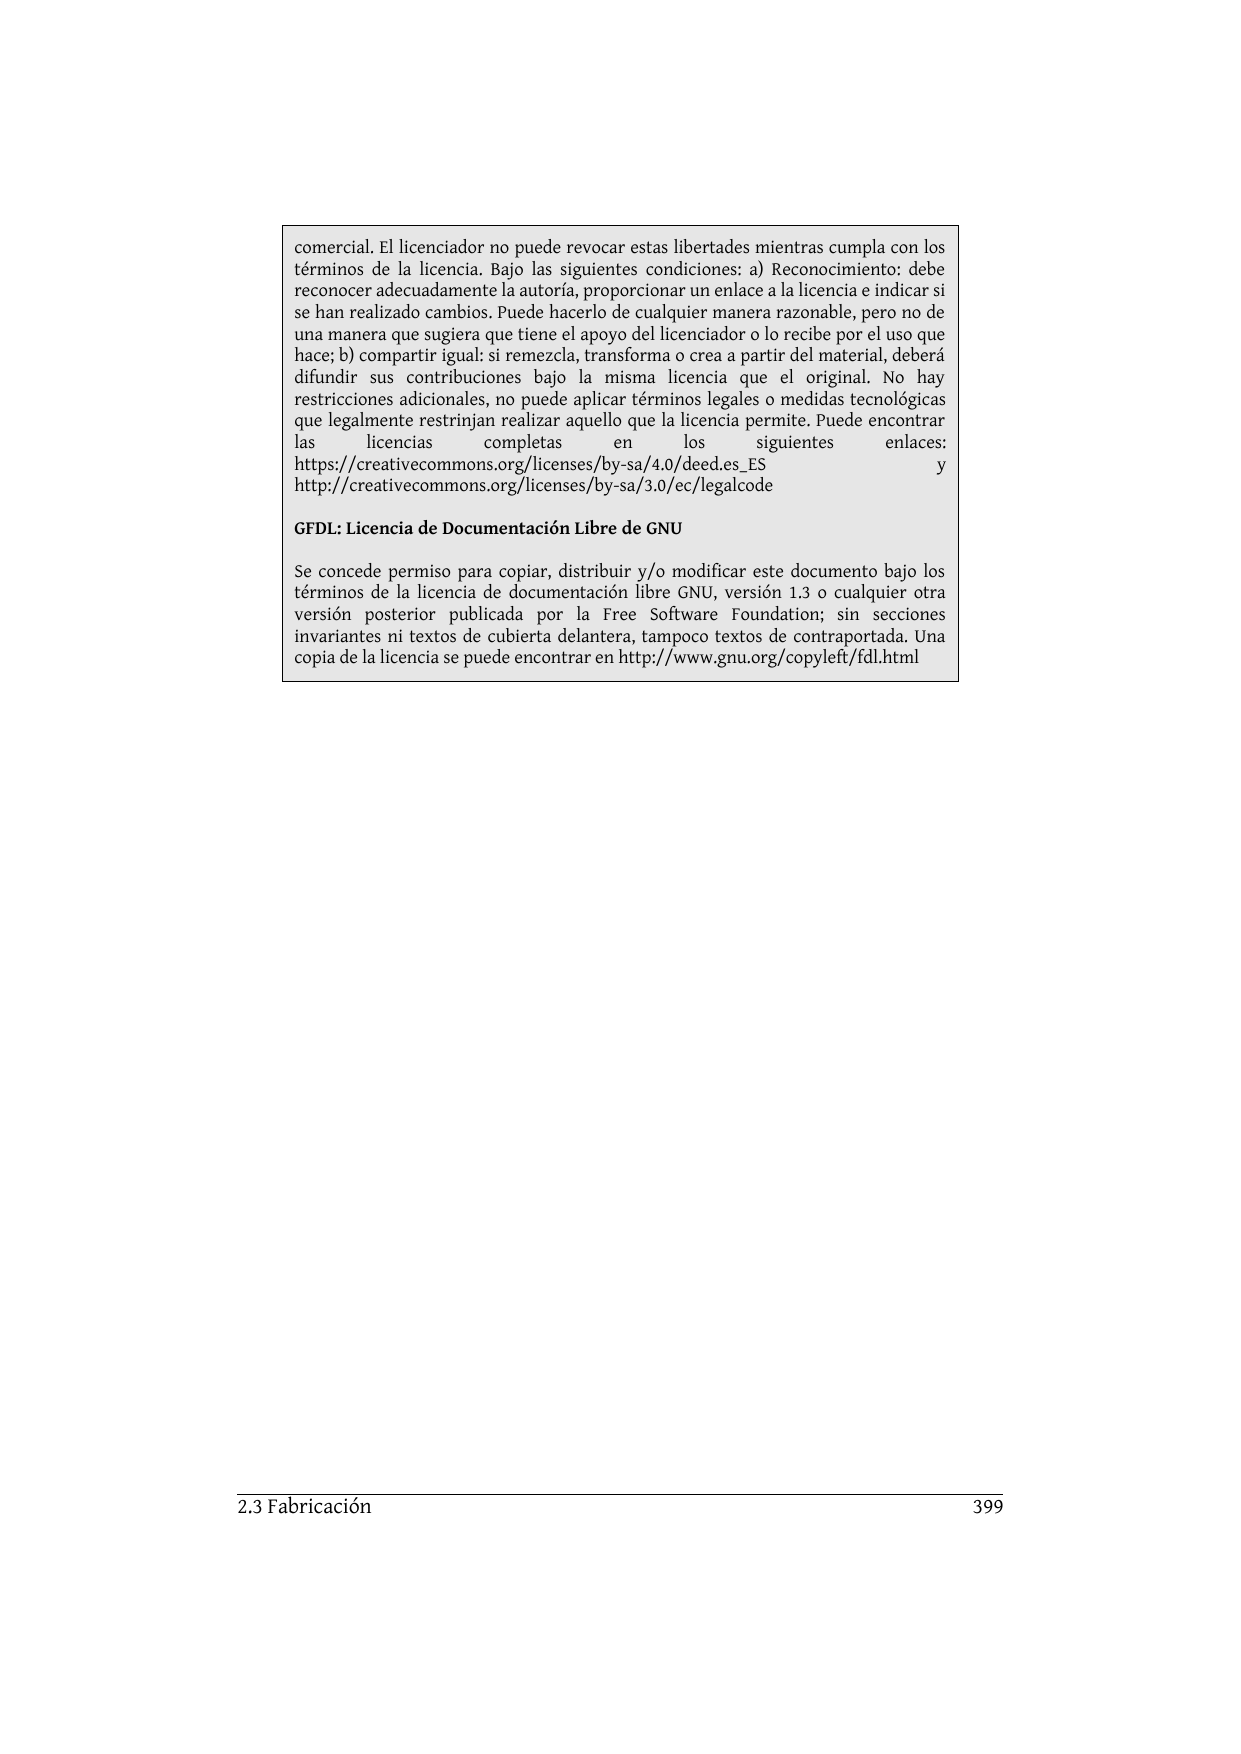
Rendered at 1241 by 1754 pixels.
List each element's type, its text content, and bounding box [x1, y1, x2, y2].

text Se concede permiso para copiar, distribuir y/o modificar este documento bajo los términos de la licencia de documentación libre GNU, versión 1.3 o cualquier otra versión posterior publicada por la Free Software Foundation; sin secciones invariantes ni textos de cubierta delantera, tampoco textos de contraportada. Una copia de la licencia se puede encontrar en http://www.gnu.org/copyleft/fdl.html [283, 549, 958, 681]
text GFDL: Licencia de Documentación Libre de GNU [283, 506, 958, 540]
text comercial. El licenciador no puede revocar estas libertades mientras cumpla con los términos de la licencia. Bajo las siguientes condiciones: a) Reconocimiento: debe reconocer adecuadamente la autoría, proporcionar un enlace a la licencia e indicar si se han realizado cambios. Puede hacerlo de cualquier manera razonable, pero no de una manera que sugiera que tiene el apoyo del licenciador o lo recibe por el uso que hace; b) compartir igual: si remezcla, transforma o crea a partir del material, deberá difundir sus contribuciones bajo la misma licencia que el original. No hay restricciones adicionales, no puede aplicar términos legales o medidas tecnológicas que legalmente restrinjan realizar aquello que la licencia permite. Puede encontrar las licencias completas en los siguientes enlaces: https://creativecommons.org/licenses/by-sa/4.0/deed.es_ES y http://creativecommons.org/licenses/by-sa/3.0/ec/legalcode [283, 226, 958, 497]
